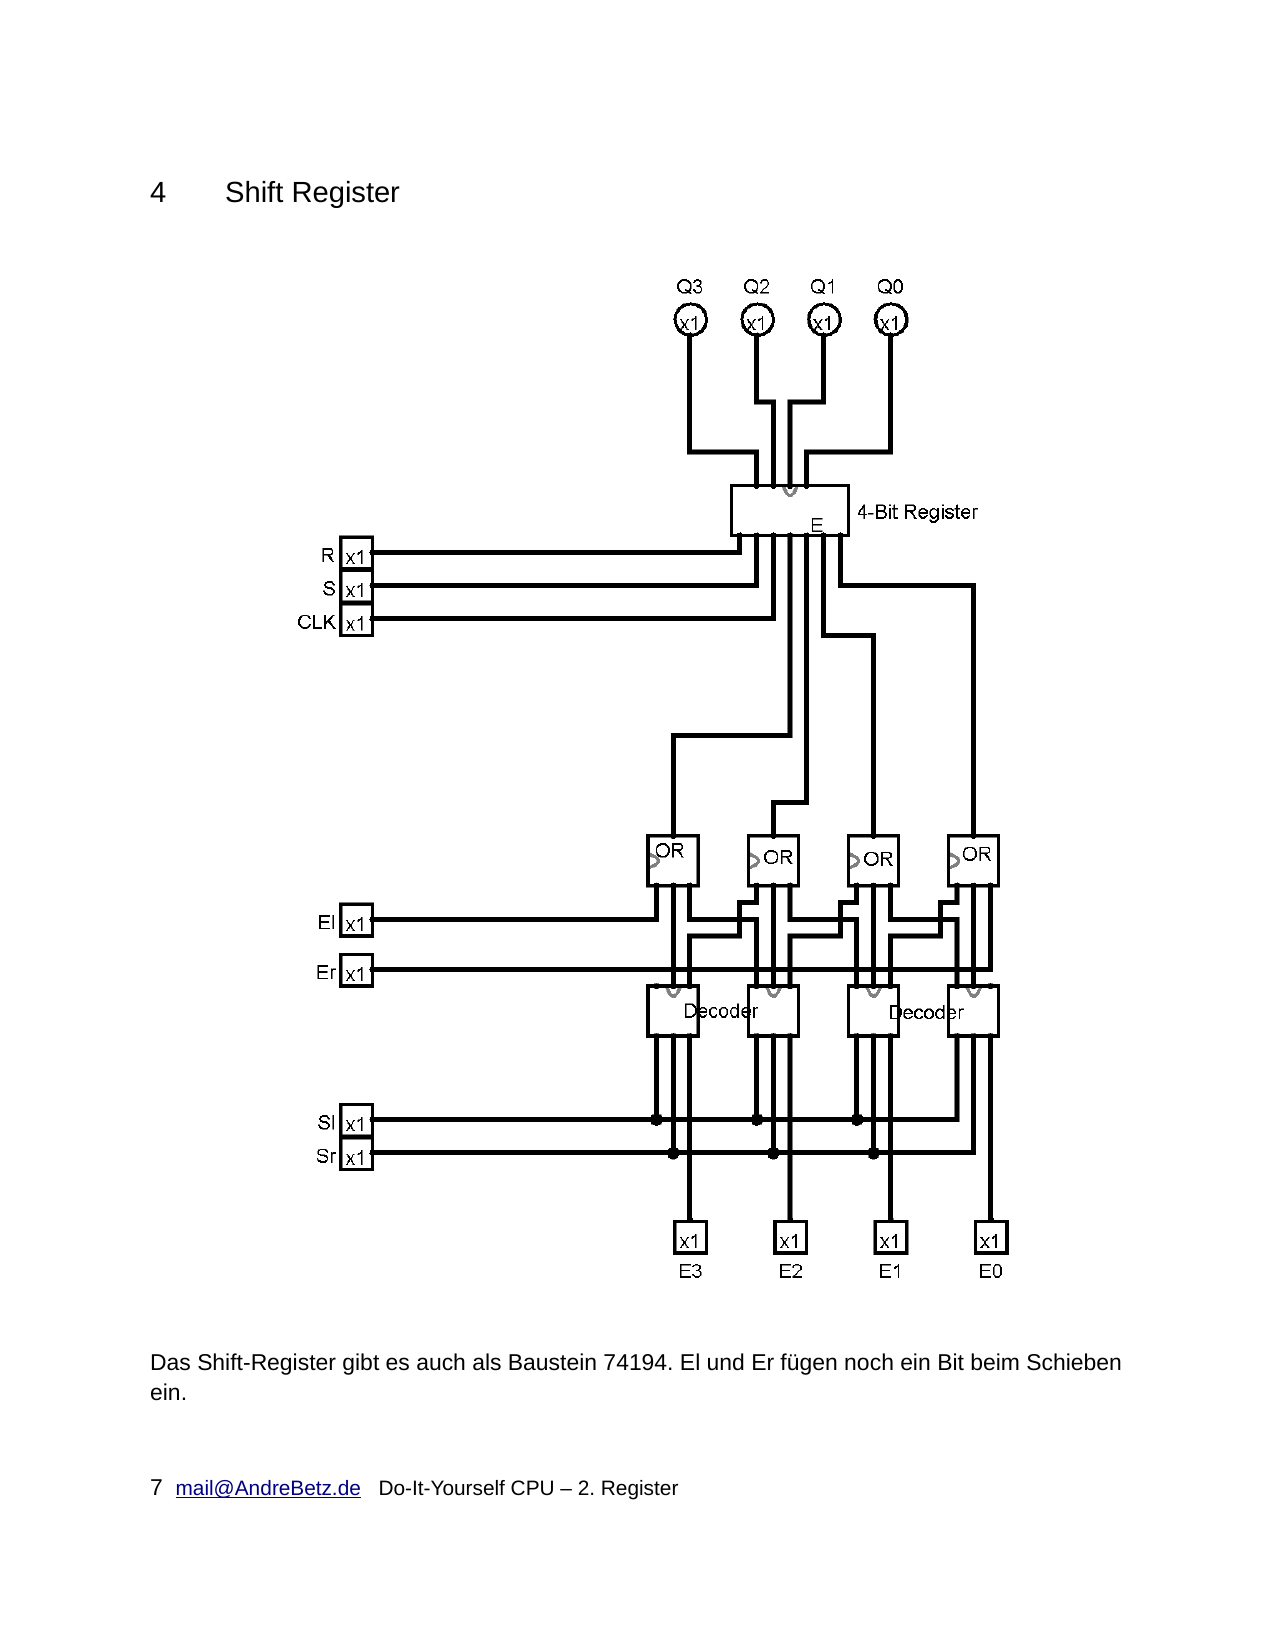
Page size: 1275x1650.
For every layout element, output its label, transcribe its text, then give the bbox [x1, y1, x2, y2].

text Das Shift-Register gibt es auch als Baustein 74194. El und Er fügen noch ein Bit beim Schieben ein. [150, 1349, 1125, 1406]
subtitle 4 Shift Register [150, 175, 1125, 208]
picture [287, 263, 1015, 1291]
